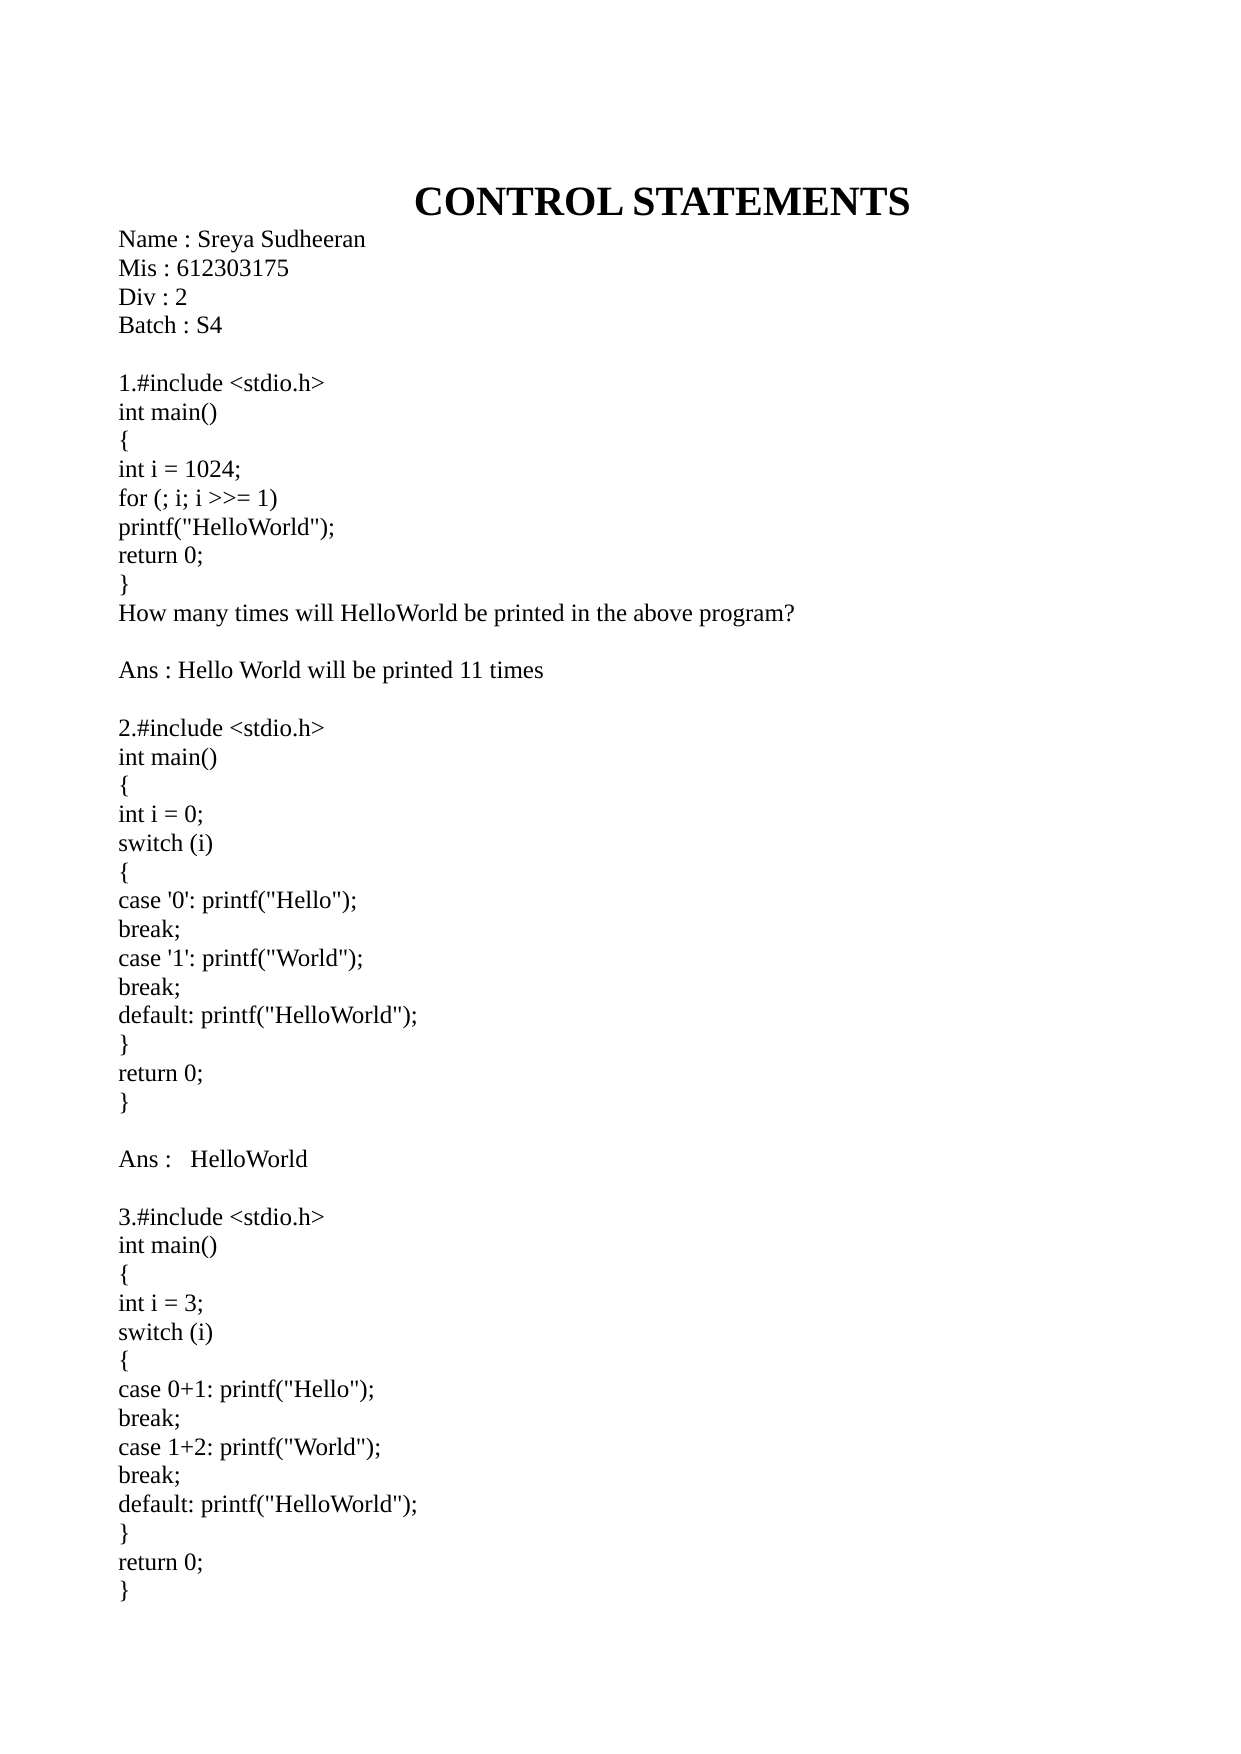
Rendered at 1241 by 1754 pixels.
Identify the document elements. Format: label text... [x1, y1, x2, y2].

text } [118, 1029, 1122, 1058]
text int i = 0; [118, 799, 1122, 828]
text { [118, 771, 1122, 799]
text 1.#include <stdio.h> [118, 368, 1122, 397]
text return 0; [118, 1547, 1122, 1576]
text Name : Sreya Sudheeran [118, 224, 1122, 253]
text case '1': printf("World"); [118, 943, 1122, 972]
text default: printf("HelloWorld"); [118, 1489, 1122, 1518]
text default: printf("HelloWorld"); [118, 1001, 1122, 1029]
text int main() [118, 742, 1122, 771]
text case 0+1: printf("Hello"); [118, 1374, 1122, 1403]
text return 0; [118, 541, 1122, 569]
text for (; i; i >>= 1) [118, 483, 1122, 512]
text How many times will HelloWorld be printed in the above program? Ans : Hello World will be printed 11 times 2.#include <stdio.h> [118, 598, 1122, 742]
text int i = 3; [118, 1288, 1122, 1317]
text int main() [118, 1231, 1122, 1259]
text int main() [118, 397, 1122, 426]
text case '0': printf("Hello"); [118, 886, 1122, 914]
text return 0; [118, 1058, 1122, 1087]
text CONTROL STATEMENTS [118, 176, 1122, 224]
text { [118, 1259, 1122, 1288]
text printf("HelloWorld"); [118, 512, 1122, 541]
text break; [118, 1403, 1122, 1432]
text } [118, 569, 1122, 598]
text Mis : 612303175 [118, 253, 1122, 282]
text switch (i) [118, 1317, 1122, 1346]
text Div : 2 [118, 282, 1122, 311]
text } [118, 1518, 1122, 1547]
text } Ans : HelloWorld 3.#include <stdio.h> [118, 1087, 1122, 1231]
text } [118, 1576, 1122, 1633]
text { [118, 1346, 1122, 1374]
text { [118, 426, 1122, 454]
text case 1+2: printf("World"); [118, 1432, 1122, 1461]
text Batch : S4 [118, 311, 1122, 339]
text break; [118, 1461, 1122, 1489]
text int i = 1024; [118, 454, 1122, 483]
text switch (i) [118, 828, 1122, 857]
text { [118, 857, 1122, 886]
text break; [118, 972, 1122, 1001]
text break; [118, 914, 1122, 943]
